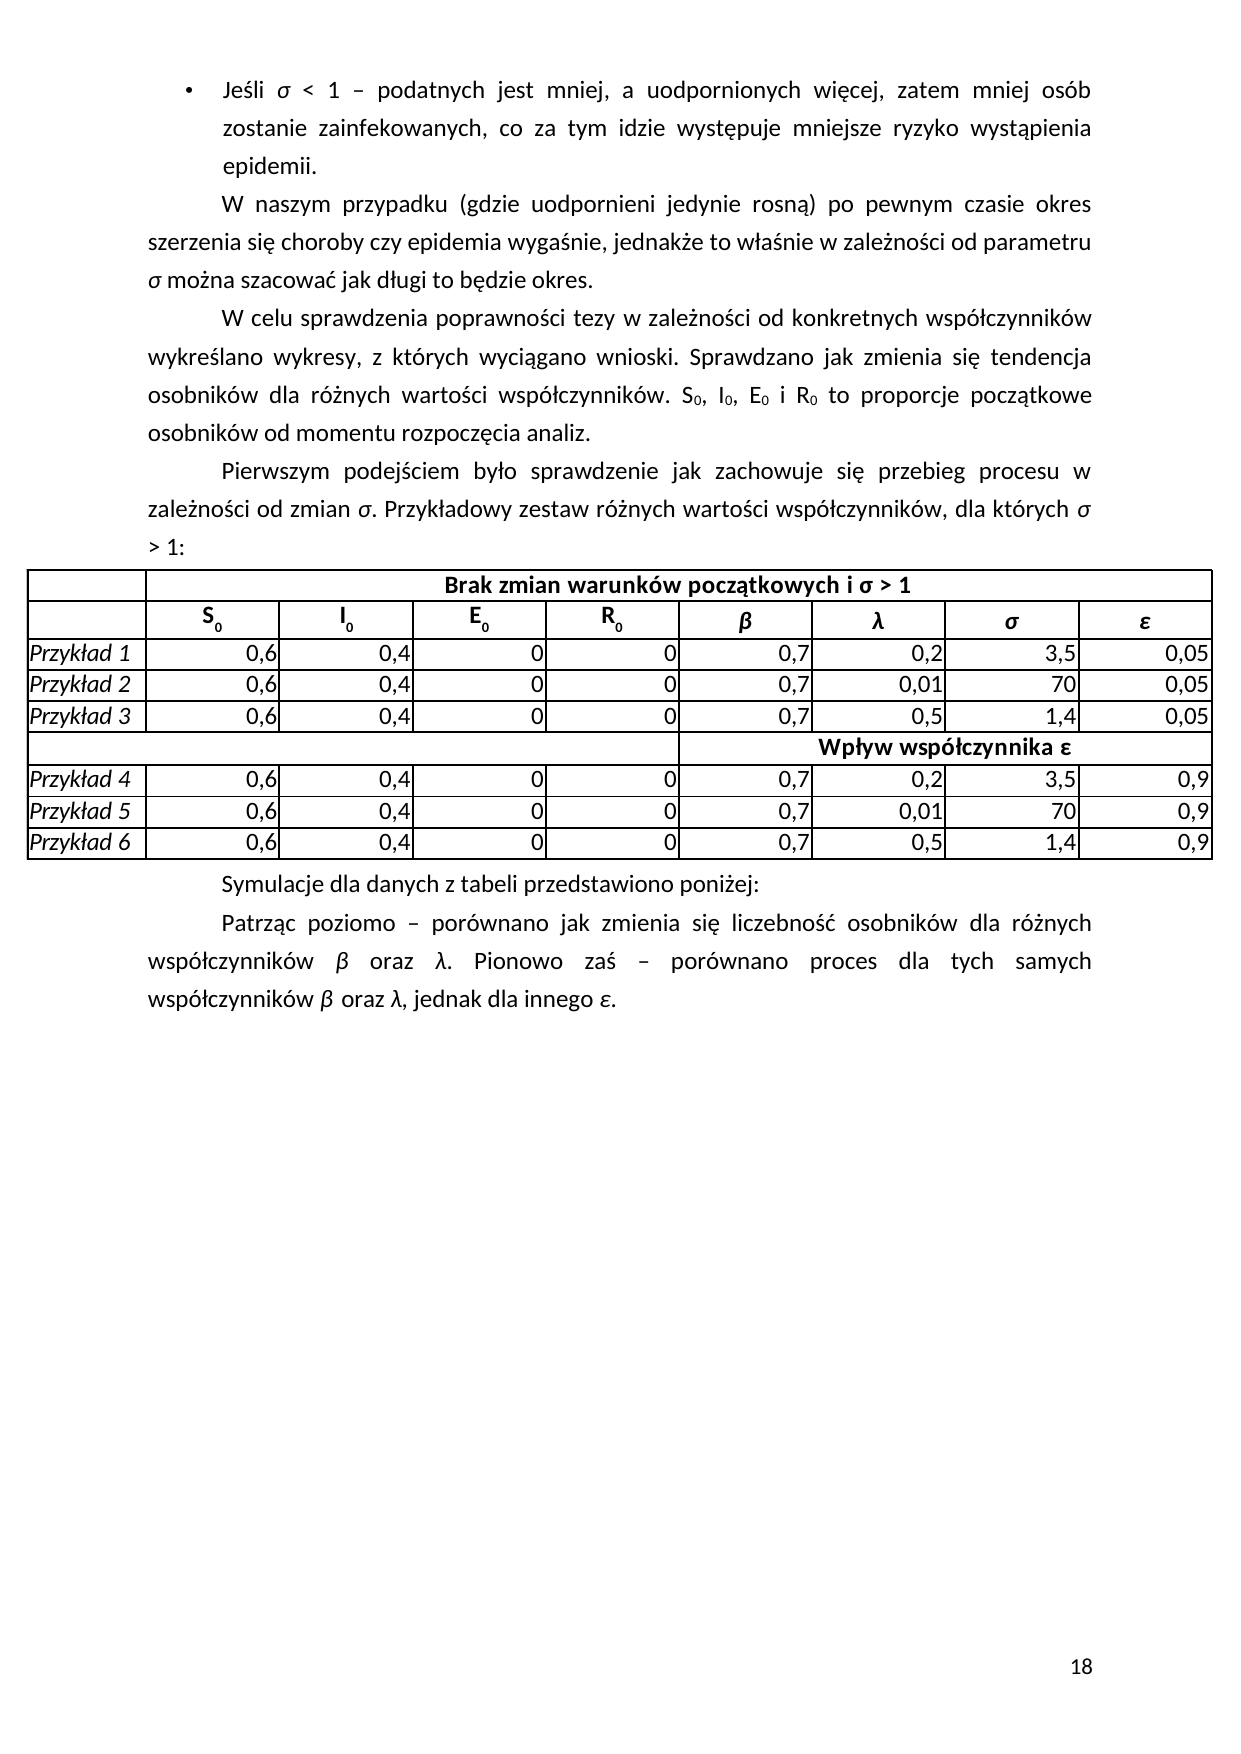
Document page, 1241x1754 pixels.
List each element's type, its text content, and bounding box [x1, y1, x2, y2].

text Symulacje dla danych z tabeli przedstawiono poniżej: [547, 602, 678, 638]
text Symulacje dla danych z tabeli przedstawiono poniżej: [813, 766, 944, 796]
text Symulacje dla danych z tabeli przedstawiono poniżej: [680, 640, 811, 669]
text Symulacje dla danych z tabeli przedstawiono poniżej: [280, 702, 412, 731]
text Symulacje dla danych z tabeli przedstawiono poniżej: [414, 766, 545, 796]
text Symulacje dla danych z tabeli przedstawiono poniżej: [680, 797, 811, 827]
text Symulacje dla danych z tabeli przedstawiono poniżej: [680, 702, 811, 731]
text Symulacje dla danych z tabeli przedstawiono poniżej: [680, 829, 811, 858]
text Symulacje dla danych z tabeli przedstawiono poniżej: [148, 860, 1093, 899]
text Symulacje dla danych z tabeli przedstawiono poniżej: [946, 797, 1078, 827]
text Symulacje dla danych z tabeli przedstawiono poniżej: [414, 829, 545, 858]
text Symulacje dla danych z tabeli przedstawiono poniżej: [547, 829, 678, 858]
text Symulacje dla danych z tabeli przedstawiono poniżej: [946, 702, 1078, 731]
text Symulacje dla danych z tabeli przedstawiono poniżej: [280, 829, 412, 858]
text Symulacje dla danych z tabeli przedstawiono poniżej: [280, 766, 412, 796]
text Symulacje dla danych z tabeli przedstawiono poniżej: [414, 671, 545, 700]
text Symulacje dla danych z tabeli przedstawiono poniżej: [148, 702, 278, 731]
text Symulacje dla danych z tabeli przedstawiono poniżej: [280, 640, 412, 669]
text Symulacje dla danych z tabeli przedstawiono poniżej: [280, 602, 412, 638]
text Symulacje dla danych z tabeli przedstawiono poniżej: [946, 671, 1078, 700]
text Symulacje dla danych z tabeli przedstawiono poniżej: [813, 702, 944, 731]
text Symulacje dla danych z tabeli przedstawiono poniżej: [946, 640, 1078, 669]
text Symulacje dla danych z tabeli przedstawiono poniżej: [547, 671, 678, 700]
text Symulacje dla danych z tabeli przedstawiono poniżej: [813, 671, 944, 700]
text Symulacje dla danych z tabeli przedstawiono poniżej: [813, 640, 944, 669]
text W celu sprawdzenia poprawności tezy w zależności od konkretnych współczynników wykreślano wykresy, z których wyciągano wnioski. Sprawdzano jak zmienia się tendencja osobników dla różnych wartości współczynników. S0, I0, E0 i R0 to proporcje początkowe osobników od momentu rozpoczęcia analiz. [148, 302, 1093, 447]
text Symulacje dla danych z tabeli przedstawiono poniżej: [280, 797, 412, 827]
text Symulacje dla danych z tabeli przedstawiono poniżej: [414, 702, 545, 731]
text Symulacje dla danych z tabeli przedstawiono poniżej: [547, 766, 678, 796]
text Symulacje dla danych z tabeli przedstawiono poniżej: [680, 733, 1093, 764]
text Symulacje dla danych z tabeli przedstawiono poniżej: [148, 602, 278, 638]
text Symulacje dla danych z tabeli przedstawiono poniżej: [680, 671, 811, 700]
text Symulacje dla danych z tabeli przedstawiono poniżej: [813, 797, 944, 827]
text W naszym przypadku (gdzie uodpornieni jedynie rosną) po pewnym czasie okres szerzenia się choroby czy epidemia wygaśnie, jednakże to właśnie w zależności od parametru σ można szacować jak długi to będzie okres. [148, 188, 1093, 295]
text Symulacje dla danych z tabeli przedstawiono poniżej: [148, 640, 278, 669]
text Symulacje dla danych z tabeli przedstawiono poniżej: [280, 671, 412, 700]
text Symulacje dla danych z tabeli przedstawiono poniżej: [148, 797, 278, 827]
text Symulacje dla danych z tabeli przedstawiono poniżej: [148, 829, 278, 858]
text Symulacje dla danych z tabeli przedstawiono poniżej: [946, 829, 1078, 858]
text Symulacje dla danych z tabeli przedstawiono poniżej: [680, 602, 811, 638]
text Symulacje dla danych z tabeli przedstawiono poniżej: [547, 640, 678, 669]
text Symulacje dla danych z tabeli przedstawiono poniżej: [148, 671, 278, 700]
text Symulacje dla danych z tabeli przedstawiono poniżej: [813, 829, 944, 858]
text Symulacje dla danych z tabeli przedstawiono poniżej: [946, 602, 1078, 638]
text Symulacje dla danych z tabeli przedstawiono poniżej: [414, 797, 545, 827]
text Symulacje dla danych z tabeli przedstawiono poniżej: [414, 640, 545, 669]
text Symulacje dla danych z tabeli przedstawiono poniżej: [547, 797, 678, 827]
text Symulacje dla danych z tabeli przedstawiono poniżej: [414, 602, 545, 638]
text Symulacje dla danych z tabeli przedstawiono poniżej: [547, 702, 678, 731]
text Symulacje dla danych z tabeli przedstawiono poniżej: [148, 766, 278, 796]
text Symulacje dla danych z tabeli przedstawiono poniżej: [148, 733, 678, 764]
text Pierwszym podejściem było sprawdzenie jak zachowuje się przebieg procesu w zależności od zmian σ. Przykładowy zestaw różnych wartości współczynników, dla których σ > 1: [148, 455, 1093, 562]
list Jeśli σ < 1 – podatnych jest mniej, a uodpornionych więcej, zatem mniej osób zostanie zainfekowanych, co za tym idzie występuje mniejsze ryzyko wystąpienia epidemii. [185, 74, 1093, 181]
text Symulacje dla danych z tabeli przedstawiono poniżej: [680, 766, 811, 796]
text Symulacje dla danych z tabeli przedstawiono poniżej: [148, 571, 1093, 600]
text Symulacje dla danych z tabeli przedstawiono poniżej: [946, 766, 1078, 796]
text Patrząc poziomo – porównano jak zmienia się liczebność osobników dla różnych współczynników β oraz λ. Pionowo zaś – porównano proces dla tych samych współczynników β oraz λ, jednak dla innego ε. [148, 907, 1093, 1013]
text Symulacje dla danych z tabeli przedstawiono poniżej: [813, 602, 944, 638]
